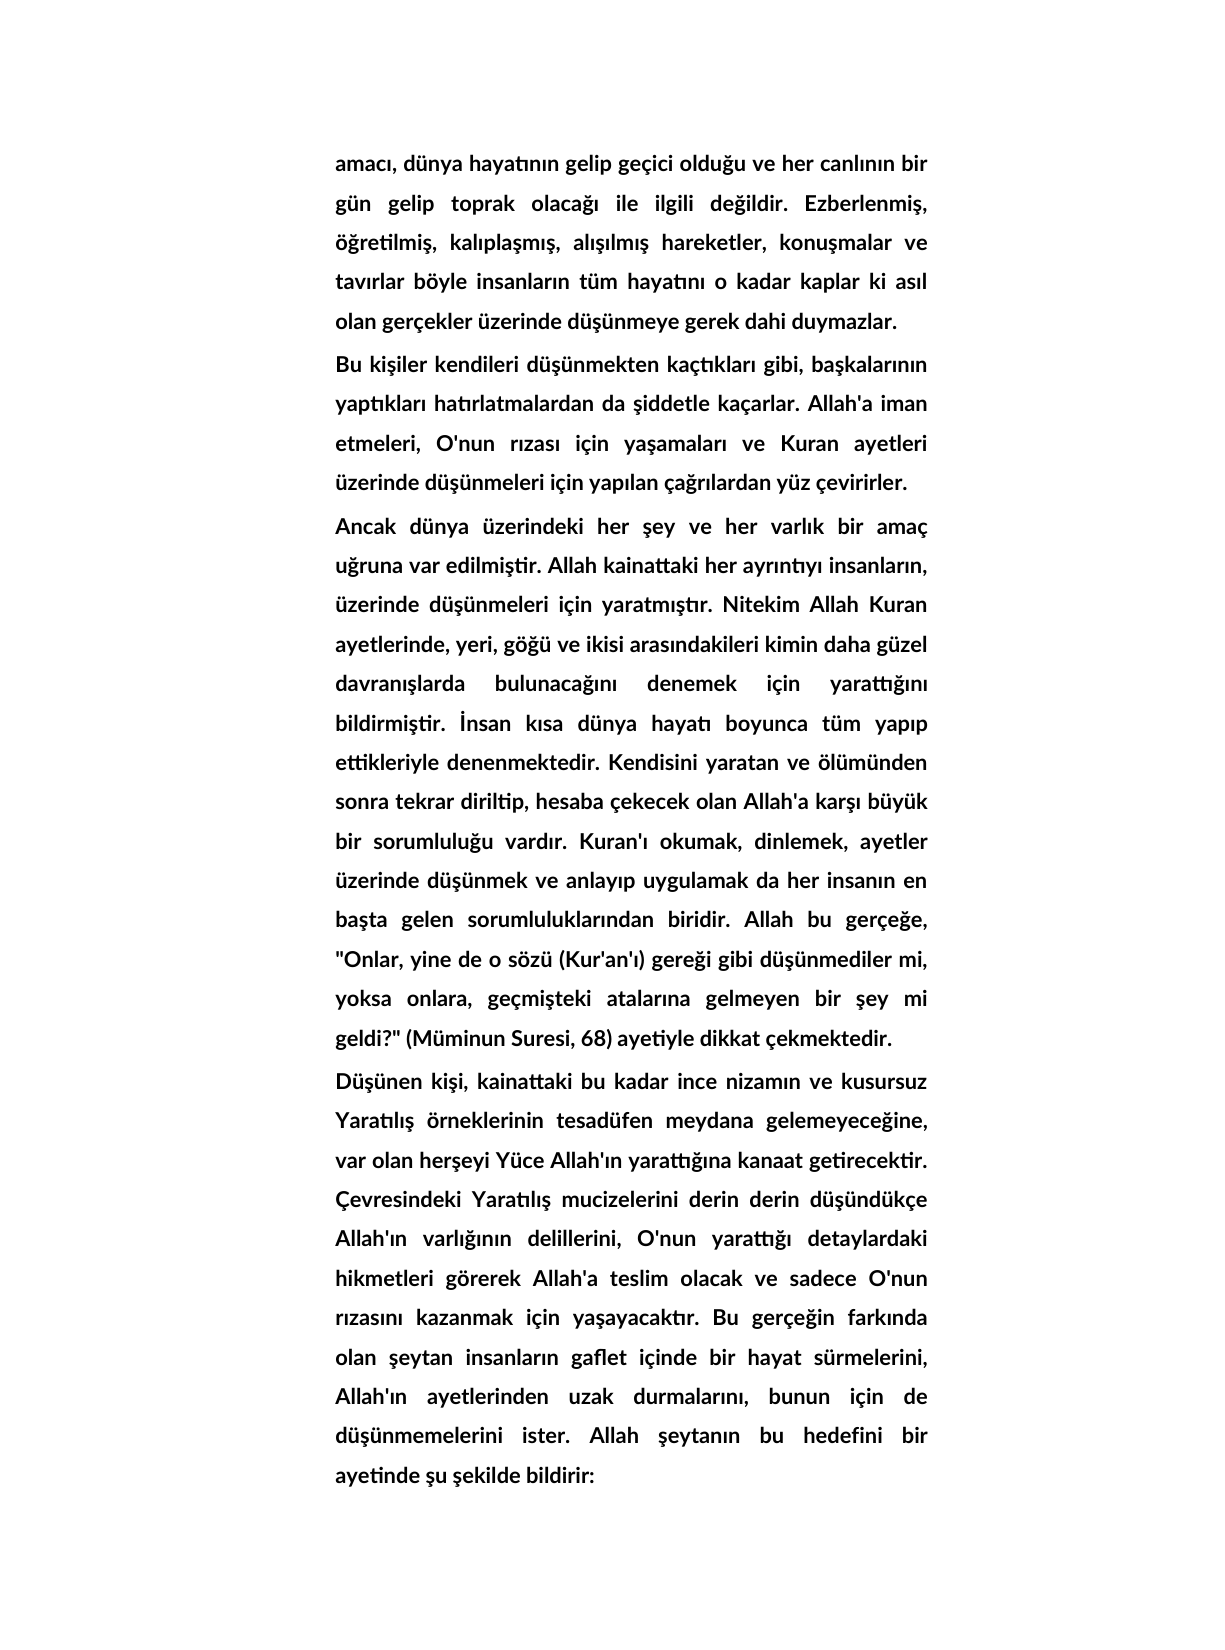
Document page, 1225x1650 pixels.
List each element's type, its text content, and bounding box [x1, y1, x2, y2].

text Bu kişiler kendileri düşünmekten kaçtıkları gibi, başkalarının yaptıkları hatırlatmalardan da şiddetle kaçarlar. Allah'a iman etmeleri, O'nun rızası için yaşamaları ve Kuran ayetleri üzerinde düşünmeleri için yapılan çağrılardan yüz çevirirler. [335, 351, 928, 495]
text Düşünen kişi, kainattaki bu kadar ince nizamın ve kusursuz Yaratılış örneklerinin tesadüfen meydana gelemeyeceğine, var olan herşeyi Yüce Allah'ın yarattığına kanaat getirecektir. Çevresindeki Yaratılış mucizelerini derin derin düşündükçe Allah'ın varlığının delillerini, O'nun yarattığı detaylardaki hikmetleri görerek Allah'a teslim olacak ve sadece O'nun rızasını kazanmak için yaşayacaktır. Bu gerçeğin farkında olan şeytan insanların gaflet içinde bir hayat sürmelerini, Allah'ın ayetlerinden uzak durmalarını, bunun için de düşünmemelerini ister. Allah şeytanın bu hedefini bir ayetinde şu şekilde bildirir: [335, 1068, 928, 1488]
text amacı, dünya hayatının gelip geçici olduğu ve her canlının bir gün gelip toprak olacağı ile ilgili değildir. Ezberlenmiş, öğretilmiş, kalıplaşmış, alışılmış hareketler, konuşmalar ve tavırlar böyle insanların tüm hayatını o kadar kaplar ki asıl olan gerçekler üzerinde düşünmeye gerek dahi duymazlar. [335, 150, 928, 334]
text Ancak dünya üzerindeki her şey ve her varlık bir amaç uğruna var edilmiştir. Allah kainattaki her ayrıntıyı insanların, üzerinde düşünmeleri için yaratmıştır. Nitekim Allah Kuran ayetlerinde, yeri, göğü ve ikisi arasındakileri kimin daha güzel davranışlarda bulunacağını denemek için yarattığını bildirmiştir. İnsan kısa dünya hayatı boyunca tüm yapıp ettikleriyle denenmektedir. Kendisini yaratan ve ölümünden sonra tekrar diriltip, hesaba çekecek olan Allah'a karşı büyük bir sorumluluğu vardır. Kuran'ı okumak, dinlemek, ayetler üzerinde düşünmek ve anlayıp uygulamak da her insanın en başta gelen sorumluluklarından biridir. Allah bu gerçeğe, "Onlar, yine de o sözü (Kur'an'ı) gereği gibi düşünmediler mi, yoksa onlara, geçmişteki atalarına gelmeyen bir şey mi geldi?" (Müminun Suresi, 68) ayetiyle dikkat çekmektedir. [335, 512, 928, 1051]
